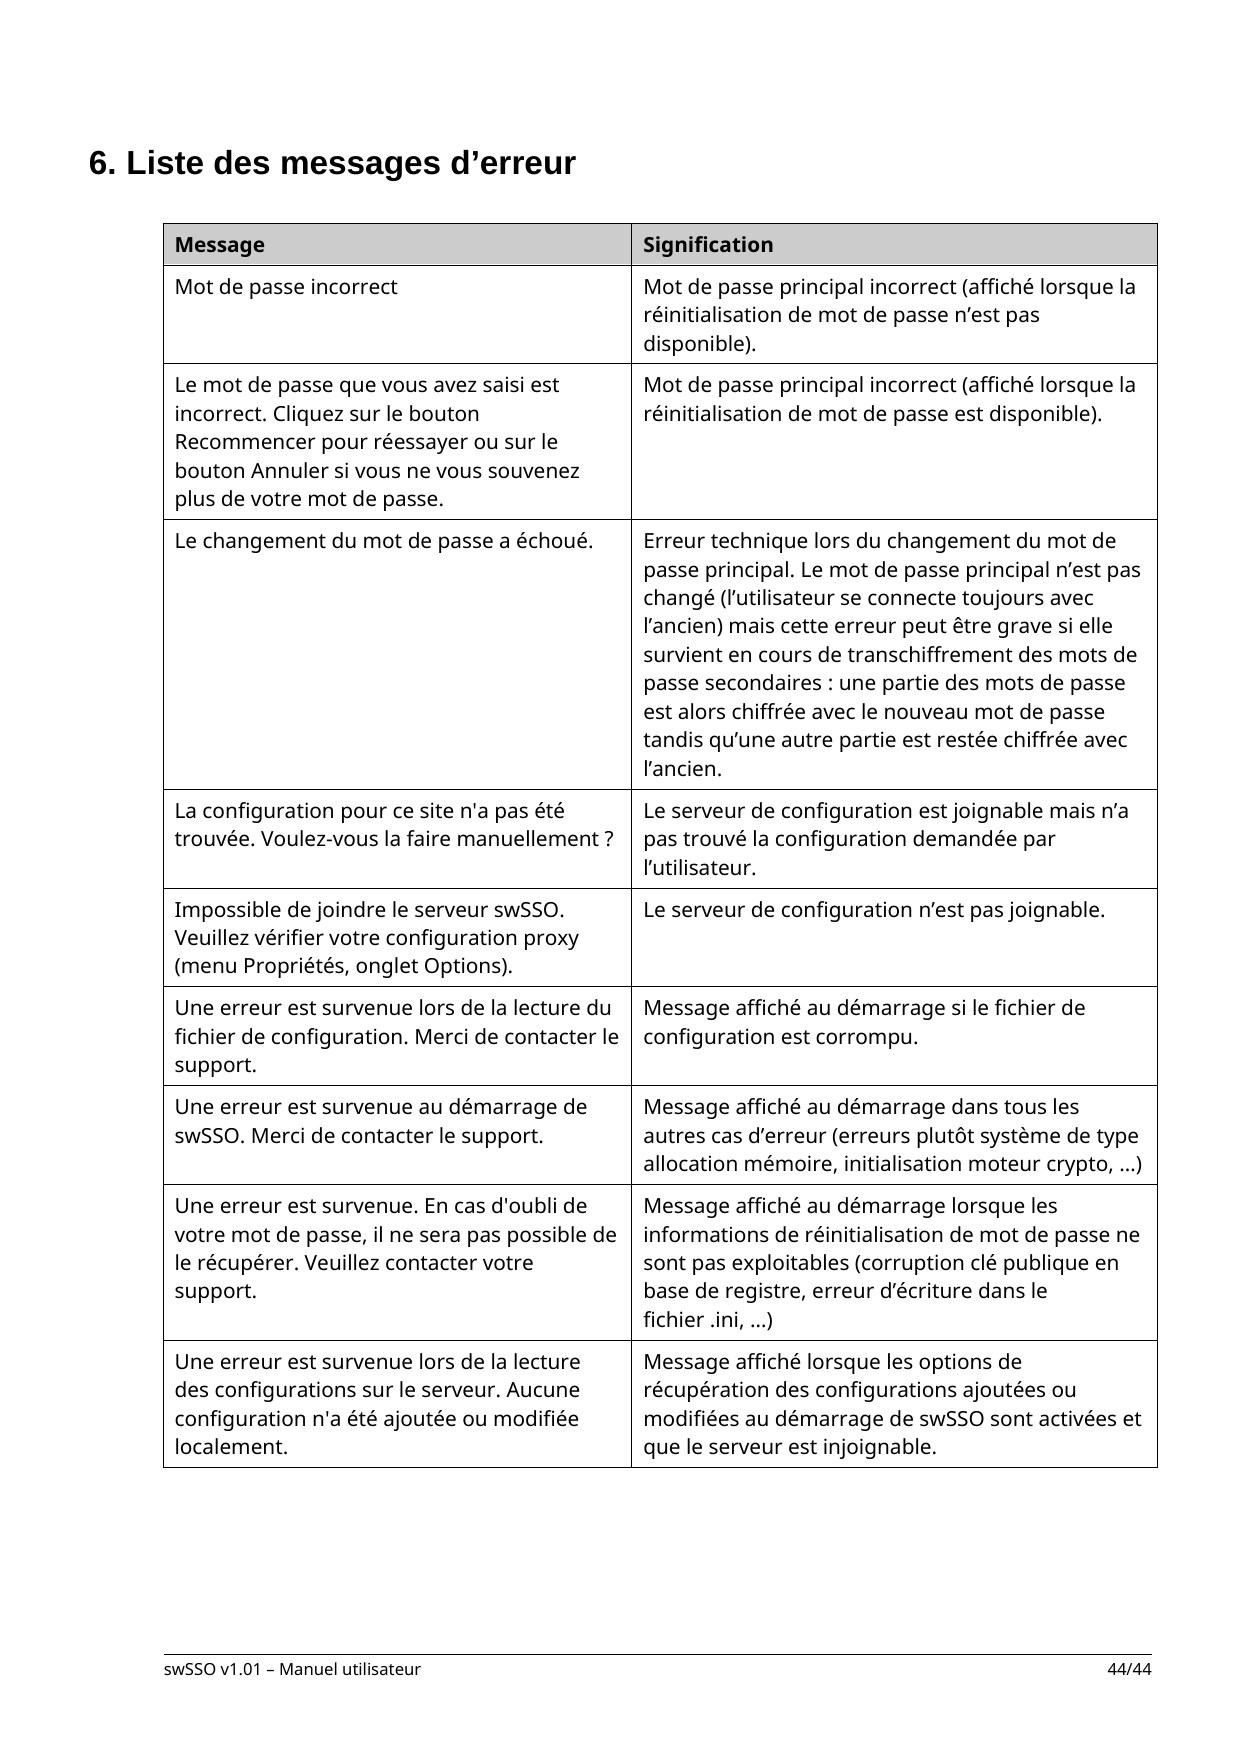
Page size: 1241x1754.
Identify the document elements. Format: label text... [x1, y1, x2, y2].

table_cell Le serveur de configuration n’est pas joignable. [632, 889, 1157, 986]
table_cell Le serveur de configuration est joignable mais n’a pas trouvé la configuration demandée par l’utilisateur. [632, 790, 1157, 887]
table_cell Mot de passe incorrect [164, 266, 631, 363]
table_cell Erreur technique lors du changement du mot de passe principal. Le mot de passe principal n’est pas changé (l’utilisateur se connecte toujours avec l’ancien) mais cette erreur peut être grave si elle survient en cours de transchiffrement des mots de passe secondaires : une partie des mots de passe est alors chiffrée avec le nouveau mot de passe tandis qu’une autre partie est restée chiffrée avec l’ancien. [632, 520, 1157, 788]
table_cell Une erreur est survenue lors de la lecture du fichier de configuration. Merci de contacter le support. [164, 987, 631, 1085]
table_cell Une erreur est survenue au démarrage de swSSO. Merci de contacter le support. [164, 1086, 631, 1184]
table_cell Message affiché au démarrage si le fichier de configuration est corrompu. [632, 987, 1157, 1085]
table_cell La configuration pour ce site n'a pas été trouvée. Voulez-vous la faire manuellement ? [164, 790, 631, 887]
table_header Signification [632, 224, 1157, 264]
table_cell Une erreur est survenue lors de la lecture des configurations sur le serveur. Aucune configuration n'a été ajoutée ou modifiée localement. [164, 1341, 631, 1467]
table_cell Message affiché au démarrage dans tous les autres cas d’erreur (erreurs plutôt système de type allocation mémoire, initialisation moteur crypto, …) [632, 1086, 1157, 1184]
table_cell Impossible de joindre le serveur swSSO. Veuillez vérifier votre configuration proxy (menu Propriétés, onglet Options). [164, 889, 631, 986]
table_cell Une erreur est survenue. En cas d'oubli de votre mot de passe, il ne sera pas possible de le récupérer. Veuillez contacter votre support. [164, 1185, 631, 1340]
table_cell Mot de passe principal incorrect (affiché lorsque la réinitialisation de mot de passe est disponible). [632, 364, 1157, 519]
table_cell Message affiché au démarrage lorsque les informations de réinitialisation de mot de passe ne sont pas exploitables (corruption clé publique en base de registre, erreur d’écriture dans le fichier .ini, …) [632, 1185, 1157, 1340]
table_header Message [164, 224, 631, 264]
table_cell Le changement du mot de passe a échoué. [164, 520, 631, 788]
subtitle Liste des messages d’erreur [89, 143, 1152, 182]
table_cell Message affiché lorsque les options de récupération des configurations ajoutées ou modifiées au démarrage de swSSO sont activées et que le serveur est injoignable. [632, 1341, 1157, 1467]
table_cell Mot de passe principal incorrect (affiché lorsque la réinitialisation de mot de passe n’est pas disponible). [632, 266, 1157, 363]
table_cell Le mot de passe que vous avez saisi est incorrect. Cliquez sur le bouton Recommencer pour réessayer ou sur le bouton Annuler si vous ne vous souvenez plus de votre mot de passe. [164, 364, 631, 519]
